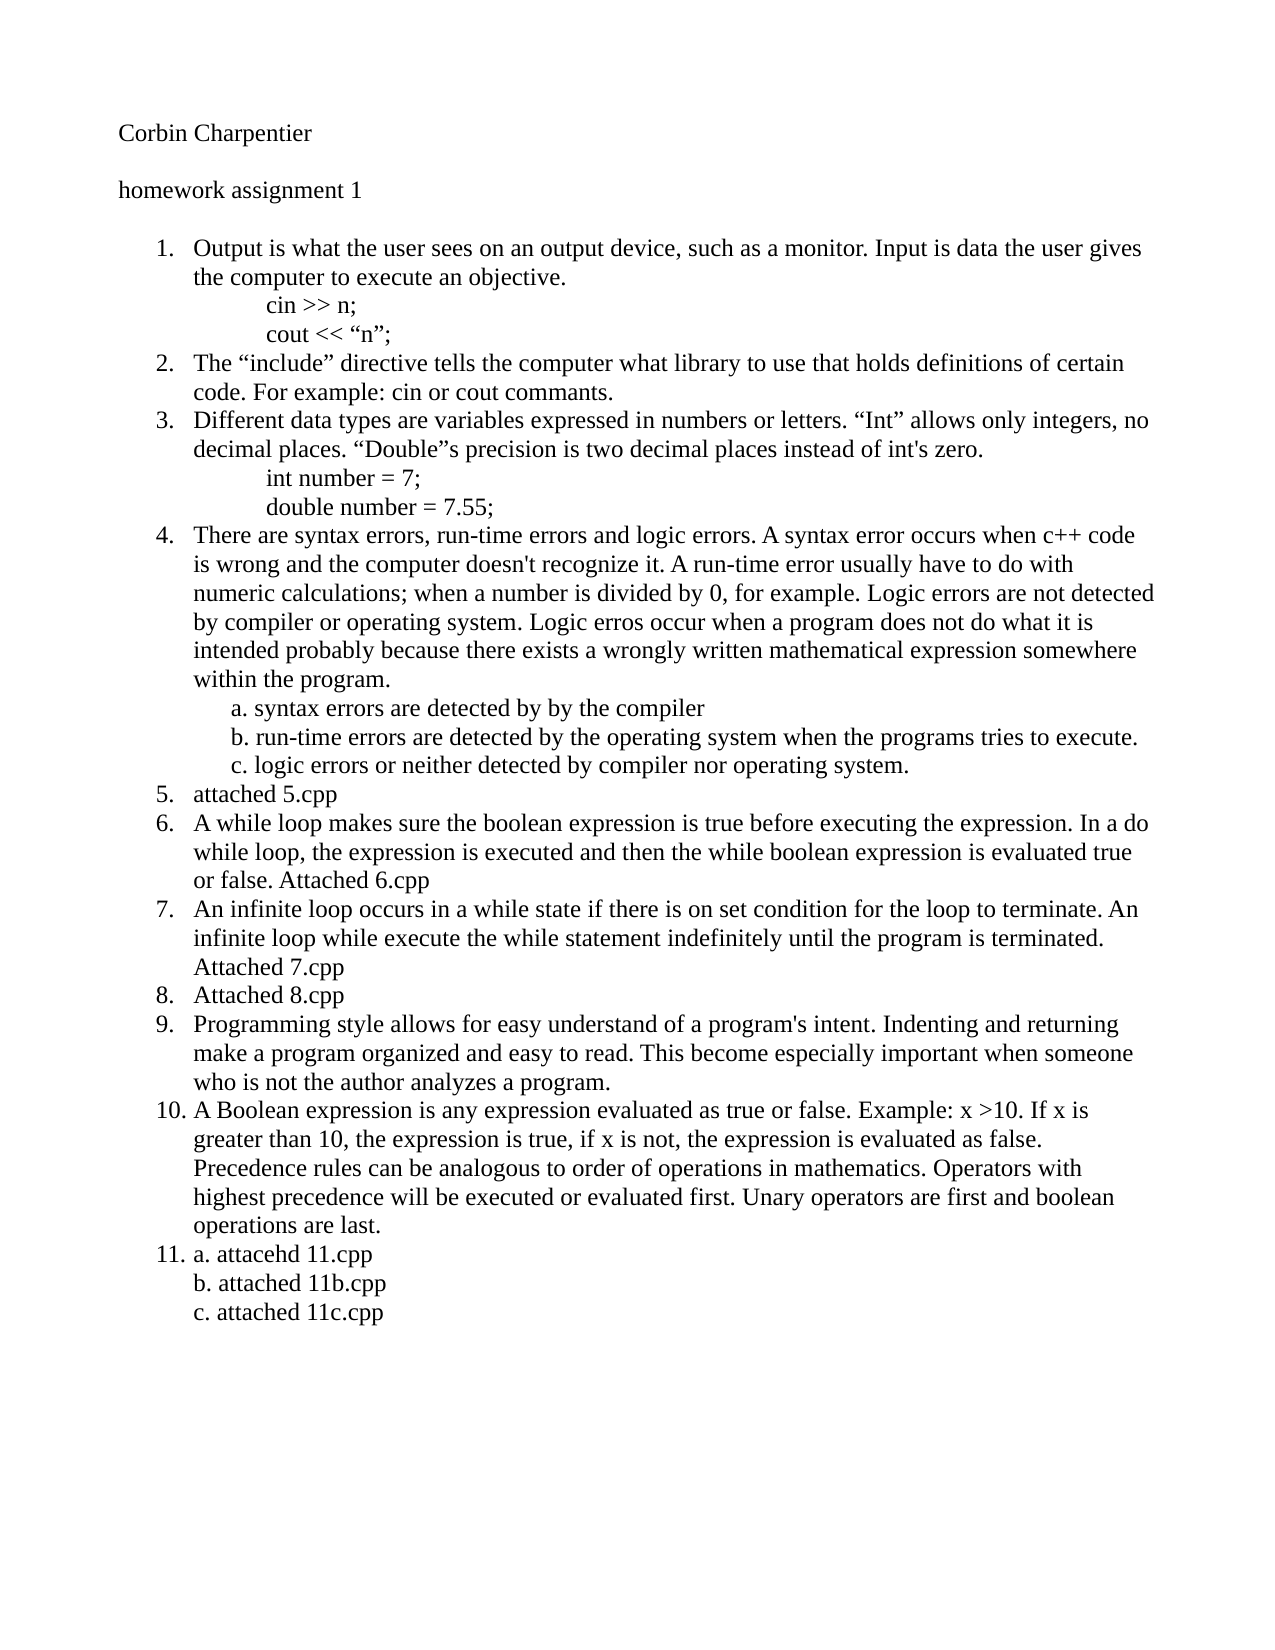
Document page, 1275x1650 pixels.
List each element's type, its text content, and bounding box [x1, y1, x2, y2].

text cin >> n; [118, 291, 1157, 319]
list Attached 8.cpp [156, 981, 1157, 1009]
list Programming style allows for easy understand of a program's intent. Indenting and returning make a program organized and easy to read. This become especially important when someone who is not the author analyzes a program. [156, 1009, 1157, 1096]
text double number = 7.55; [118, 492, 1157, 521]
list A Boolean expression is any expression evaluated as true or false. Example: x >10. If x is greater than 10, the expression is true, if x is not, the expression is evaluated as false. Precedence rules can be analogous to order of operations in mathematics. Operators with highest precedence will be executed or evaluated first. Unary operators are first and boolean operations are last. [156, 1096, 1157, 1239]
list b. run-time errors are detected by the operating system when the programs tries to execute. [193, 722, 1157, 751]
text homework assignment 1 [118, 176, 1157, 204]
list A while loop makes sure the boolean expression is true before executing the expression. In a do while loop, the expression is executed and then the while boolean expression is evaluated true or false. Attached 6.cpp [156, 808, 1157, 894]
text int number = 7; [118, 463, 1157, 492]
list a. attacehd 11.cpp [156, 1239, 1157, 1268]
list c. attached 11c.cpp [156, 1297, 1157, 1326]
list Output is what the user sees on an output device, such as a monitor. Input is data the user gives the computer to execute an objective. [156, 233, 1157, 291]
list Different data types are variables expressed in numbers or letters. “Int” allows only integers, no decimal places. “Double”s precision is two decimal places instead of int's zero. [156, 406, 1157, 463]
list An infinite loop occurs in a while state if there is on set condition for the loop to terminate. An infinite loop while execute the while statement indefinitely until the program is terminated. Attached 7.cpp [156, 894, 1157, 981]
text Corbin Charpentier [118, 118, 1157, 147]
list c. logic errors or neither detected by compiler nor operating system. [193, 751, 1157, 779]
list The “include” directive tells the computer what library to use that holds definitions of certain code. For example: cin or cout commants. [156, 348, 1157, 406]
list a. syntax errors are detected by by the compiler [193, 693, 1157, 722]
list There are syntax errors, run-time errors and logic errors. A syntax error occurs when c++ code is wrong and the computer doesn't recognize it. A run-time error usually have to do with numeric calculations; when a number is divided by 0, for example. Logic errors are not detected by compiler or operating system. Logic erros occur when a program does not do what it is intended probably because there exists a wrongly written mathematical expression somewhere within the program. [156, 521, 1157, 693]
list attached 5.cpp [156, 779, 1157, 808]
text cout << “n”; [118, 319, 1157, 348]
list b. attached 11b.cpp [156, 1268, 1157, 1297]
